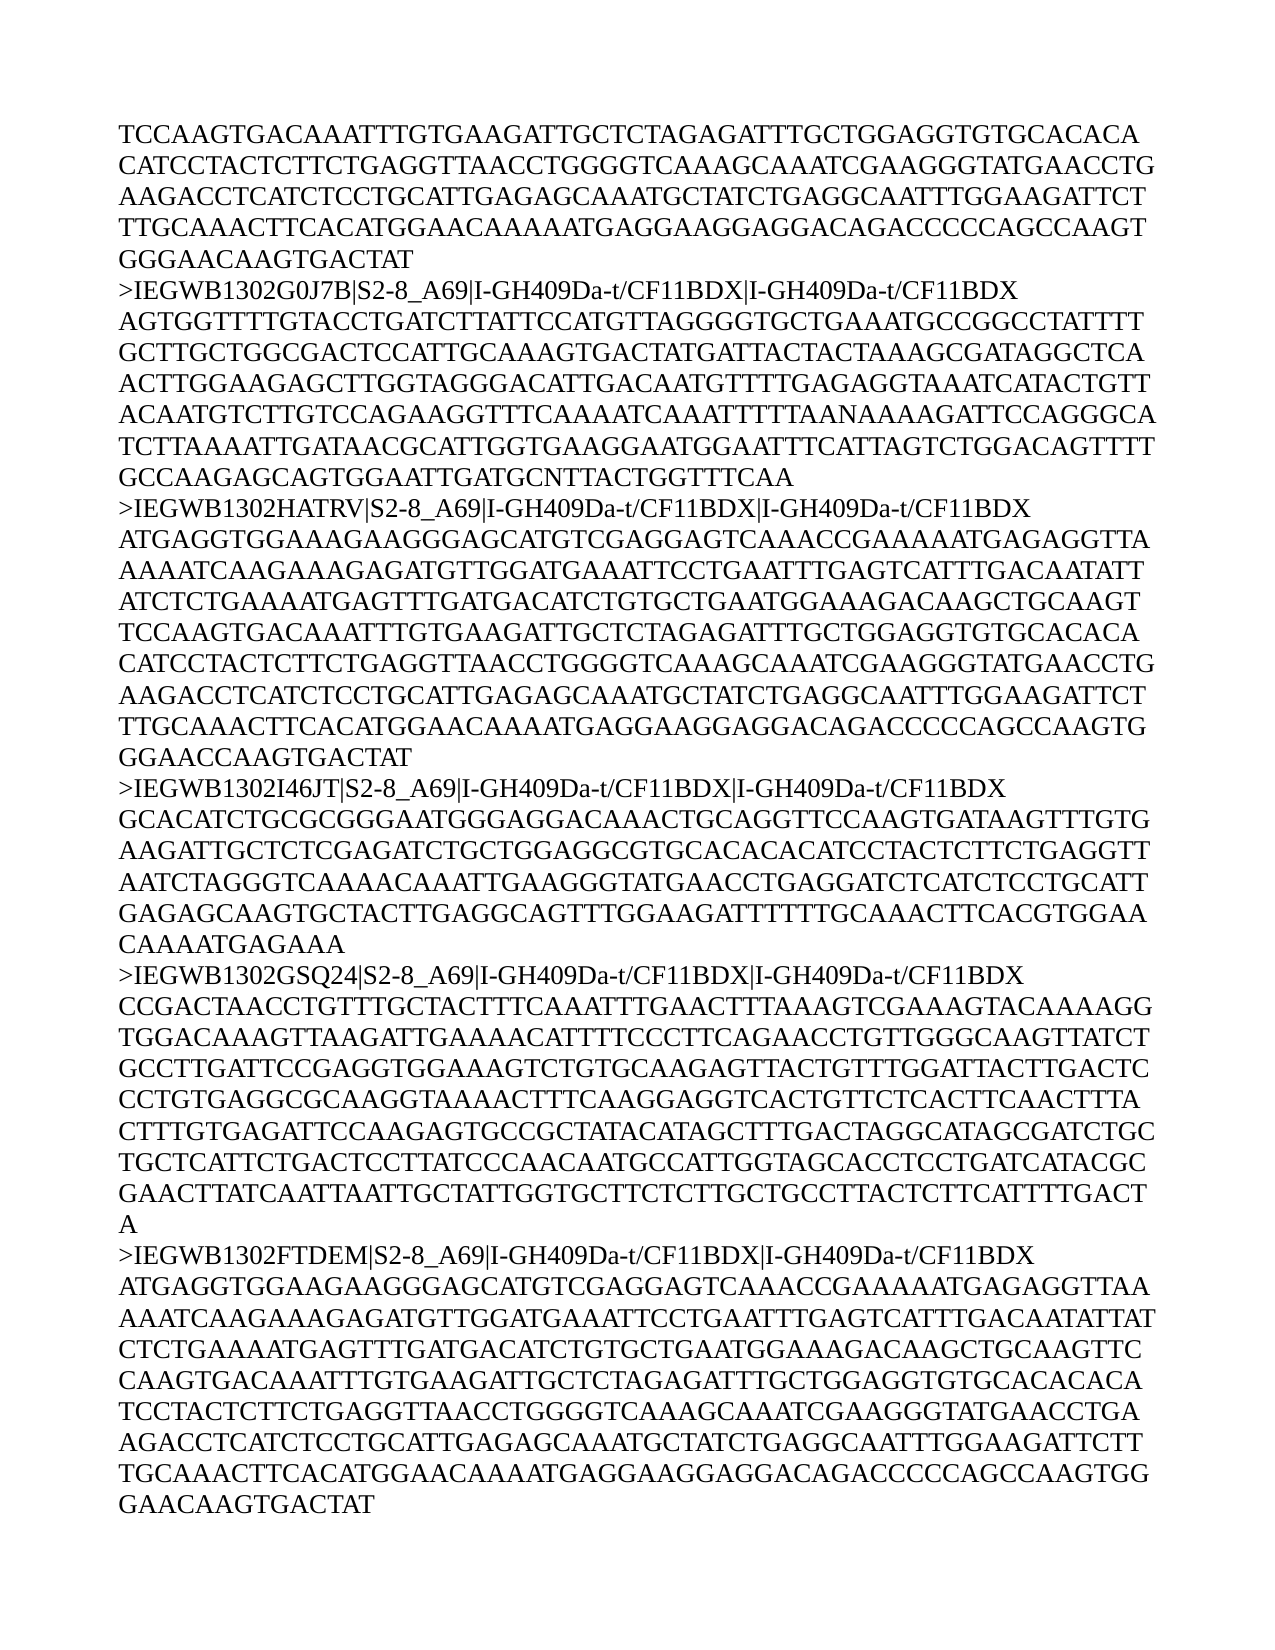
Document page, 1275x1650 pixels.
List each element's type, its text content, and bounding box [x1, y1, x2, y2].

text ATGAGGTGGAAGAAGGGAGCATGTCGAGGAGTCAAACCGAAAAATGAGAGGTTAAAAATCAAGAAAGAGATGTTGGATGAAATTCCTGAATTTGAGTCATTTGACAATATTATCTCTGAAAATGAGTTTGATGACATCTGTGCTGAATGGAAAGACAAGCTGCAAGTTCCAAGTGACAAATTTGTGAAGATTGCTCTAGAGATTTGCTGGAGGTGTGCACACACATCCTACTCTTCTGAGGTTAACCTGGGGTCAAAGCAAATCGAAGGGTATGAACCTGAAGACCTCATCTCCTGCATTGAGAGCAAATGCTATCTGAGGCAATTTGGAAGATTCTTTGCAAACTTCACATGGAACAAAATGAGGAAGGAGGACAGACCCCCAGCCAAGTGGGAACAAGTGACTAT [118, 1271, 1157, 1520]
text CCGACTAACCTGTTTGCTACTTTCAAATTTGAACTTTAAAGTCGAAAGTACAAAAGGTGGACAAAGTTAAGATTGAAAACATTTTCCCTTCAGAACCTGTTGGGCAAGTTATCTGCCTTGATTCCGAGGTGGAAAGTCTGTGCAAGAGTTACTGTTTGGATTACTTGACTCCCTGTGAGGCGCAAGGTAAAACTTTCAAGGAGGTCACTGTTCTCACTTCAACTTTACTTTGTGAGATTCCAAGAGTGCCGCTATACATAGCTTTGACTAGGCATAGCGATCTGCTGCTCATTCTGACTCCTTATCCCAACAATGCCATTGGTAGCACCTCCTGATCATACGCGAACTTATCAATTAATTGCTATTGGTGCTTCTCTTGCTGCCTTACTCTTCATTTTGACTA [118, 990, 1157, 1239]
text >IEGWB1302G0J7B|S2-8_A69|I-GH409Da-t/CF11BDX|I-GH409Da-t/CF11BDX [118, 274, 1157, 305]
text >IEGWB1302GSQ24|S2-8_A69|I-GH409Da-t/CF11BDX|I-GH409Da-t/CF11BDX [118, 959, 1157, 990]
text ATGAGGTGGAAAGAAGGGAGCATGTCGAGGAGTCAAACCGAAAAATGAGAGGTTAAAAATCAAGAAAGAGATGTTGGATGAAATTCCTGAATTTGAGTCATTTGACAATATTATCTCTGAAAATGAGTTTGATGACATCTGTGCTGAATGGAAAGACAAGCTGCAAGTTCCAAGTGACAAATTTGTGAAGATTGCTCTAGAGATTTGCTGGAGGTGTGCACACACATCCTACTCTTCTGAGGTTAACCTGGGGTCAAAGCAAATCGAAGGGTATGAACCTGAAGACCTCATCTCCTGCATTGAGAGCAAATGCTATCTGAGGCAATTTGGAAGATTCTTTGCAAACTTCACATGGAACAAAATGAGGAAGGAGGACAGACCCCCAGCCAAGTGGGAACCAAGTGACTAT [118, 523, 1157, 772]
text >IEGWB1302FTDEM|S2-8_A69|I-GH409Da-t/CF11BDX|I-GH409Da-t/CF11BDX [118, 1239, 1157, 1271]
text AGTGGTTTTGTACCTGATCTTATTCCATGTTAGGGGTGCTGAAATGCCGGCCTATTTTGCTTGCTGGCGACTCCATTGCAAAGTGACTATGATTACTACTAAAGCGATAGGCTCAACTTGGAAGAGCTTGGTAGGGACATTGACAATGTTTTGAGAGGTAAATCATACTGTTACAATGTCTTGTCCAGAAGGTTTCAAAATCAAATTTTTAANAAAAGATTCCAGGGCATCTTAAAATTGATAACGCATTGGTGAAGGAATGGAATTTCATTAGTCTGGACAGTTTTGCCAAGAGCAGTGGAATTGATGCNTTACTGGTTTCAA [118, 305, 1157, 492]
text GCACATCTGCGCGGGAATGGGAGGACAAACTGCAGGTTCCAAGTGATAAGTTTGTGAAGATTGCTCTCGAGATCTGCTGGAGGCGTGCACACACATCCTACTCTTCTGAGGTTAATCTAGGGTCAAAACAAATTGAAGGGTATGAACCTGAGGATCTCATCTCCTGCATTGAGAGCAAGTGCTACTTGAGGCAGTTTGGAAGATTTTTTGCAAACTTCACGTGGAACAAAATGAGAAA [118, 803, 1157, 959]
text >IEGWB1302HATRV|S2-8_A69|I-GH409Da-t/CF11BDX|I-GH409Da-t/CF11BDX [118, 492, 1157, 523]
text >IEGWB1302I46JT|S2-8_A69|I-GH409Da-t/CF11BDX|I-GH409Da-t/CF11BDX [118, 772, 1157, 803]
text TCCAAGTGACAAATTTGTGAAGATTGCTCTAGAGATTTGCTGGAGGTGTGCACACACATCCTACTCTTCTGAGGTTAACCTGGGGTCAAAGCAAATCGAAGGGTATGAACCTGAAGACCTCATCTCCTGCATTGAGAGCAAATGCTATCTGAGGCAATTTGGAAGATTCTTTGCAAACTTCACATGGAACAAAAATGAGGAAGGAGGACAGACCCCCAGCCAAGTGGGAACAAGTGACTAT [118, 118, 1157, 274]
